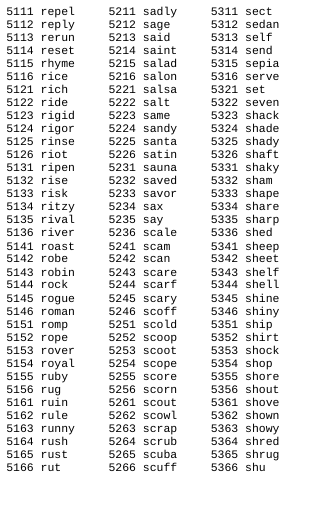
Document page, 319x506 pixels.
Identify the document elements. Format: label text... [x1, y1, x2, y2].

text 5251 scold [108, 318, 211, 331]
text 5145 rogue [6, 292, 108, 305]
text 5226 satin [108, 149, 211, 162]
text 5332 sham [211, 175, 313, 188]
text 5124 rigor [6, 123, 108, 136]
text 5156 rug [6, 383, 108, 397]
text 5125 rinse [6, 136, 108, 149]
text 5363 showy [211, 423, 313, 436]
text 5356 shout [211, 383, 313, 397]
text 5231 sauna [108, 162, 211, 175]
text 5146 roman [6, 305, 108, 318]
text 5116 rice [6, 71, 108, 84]
text 5243 scare [108, 266, 211, 279]
text 5225 santa [108, 136, 211, 149]
text 5111 repel [6, 6, 108, 19]
text 5151 romp [6, 318, 108, 331]
text 5256 scorn [108, 383, 211, 397]
text 5362 shown [211, 409, 313, 423]
text 5322 seven [211, 97, 313, 110]
text 5123 rigid [6, 110, 108, 123]
text 5215 salad [108, 58, 211, 71]
text 5253 scoot [108, 344, 211, 357]
text 5163 runny [6, 423, 108, 436]
text 5352 shirt [211, 331, 313, 344]
text 5222 salt [108, 97, 211, 110]
text 5255 score [108, 371, 211, 383]
text 5266 scuff [108, 462, 211, 475]
text 5314 send [211, 45, 313, 58]
text 5152 rope [6, 331, 108, 344]
text 5216 salon [108, 71, 211, 84]
text 5345 shine [211, 292, 313, 305]
text 5135 rival [6, 214, 108, 227]
text 5233 savor [108, 188, 211, 201]
text 5351 ship [211, 318, 313, 331]
text 5365 shrug [211, 449, 313, 462]
text 5121 rich [6, 84, 108, 97]
text 5244 scarf [108, 279, 211, 292]
text 5254 scope [108, 357, 211, 371]
text 5213 said [108, 32, 211, 45]
text 5141 roast [6, 240, 108, 253]
text 5221 salsa [108, 84, 211, 97]
text 5334 share [211, 201, 313, 214]
text 5354 shop [211, 357, 313, 371]
text 5344 shell [211, 279, 313, 292]
text 5353 shock [211, 344, 313, 357]
text 5126 riot [6, 149, 108, 162]
text 5335 sharp [211, 214, 313, 227]
text 5311 sect [211, 6, 313, 19]
text 5333 shape [211, 188, 313, 201]
text 5364 shred [211, 436, 313, 449]
text 5342 sheet [211, 253, 313, 266]
text 5315 sepia [211, 58, 313, 71]
text 5325 shady [211, 136, 313, 149]
text 5133 risk [6, 188, 108, 201]
text 5234 sax [108, 201, 211, 214]
text 5165 rust [6, 449, 108, 462]
text 5313 self [211, 32, 313, 45]
text 5214 saint [108, 45, 211, 58]
text 5223 same [108, 110, 211, 123]
text 5261 scout [108, 397, 211, 409]
text 5361 shove [211, 397, 313, 409]
text 5134 ritzy [6, 201, 108, 214]
text 5343 shelf [211, 266, 313, 279]
text 5245 scary [108, 292, 211, 305]
text 5326 shaft [211, 149, 313, 162]
text 5144 rock [6, 279, 108, 292]
text 5263 scrap [108, 423, 211, 436]
text 5236 scale [108, 227, 211, 240]
text 5324 shade [211, 123, 313, 136]
text 5136 river [6, 227, 108, 240]
text 5232 saved [108, 175, 211, 188]
text 5262 scowl [108, 409, 211, 423]
text 5264 scrub [108, 436, 211, 449]
text 5114 reset [6, 45, 108, 58]
text 5161 ruin [6, 397, 108, 409]
text 5336 shed [211, 227, 313, 240]
text 5242 scan [108, 253, 211, 266]
text 5155 ruby [6, 371, 108, 383]
text 5143 robin [6, 266, 108, 279]
text 5331 shaky [211, 162, 313, 175]
text 5153 rover [6, 344, 108, 357]
text 5321 set [211, 84, 313, 97]
text 5346 shiny [211, 305, 313, 318]
text 5246 scoff [108, 305, 211, 318]
text 5142 robe [6, 253, 108, 266]
text 5113 rerun [6, 32, 108, 45]
text 5366 shu [211, 462, 313, 475]
text 5112 reply [6, 19, 108, 32]
text 5164 rush [6, 436, 108, 449]
text 5162 rule [6, 409, 108, 423]
text 5131 ripen [6, 162, 108, 175]
text 5241 scam [108, 240, 211, 253]
text 5212 sage [108, 19, 211, 32]
text 5355 shore [211, 371, 313, 383]
text 5235 say [108, 214, 211, 227]
text 5252 scoop [108, 331, 211, 344]
text 5323 shack [211, 110, 313, 123]
text 5224 sandy [108, 123, 211, 136]
text 5211 sadly [108, 6, 211, 19]
text 5166 rut [6, 462, 108, 475]
text 5341 sheep [211, 240, 313, 253]
text 5154 royal [6, 357, 108, 371]
text 5115 rhyme [6, 58, 108, 71]
text 5312 sedan [211, 19, 313, 32]
text 5132 rise [6, 175, 108, 188]
text 5122 ride [6, 97, 108, 110]
text 5265 scuba [108, 449, 211, 462]
text 5316 serve [211, 71, 313, 84]
